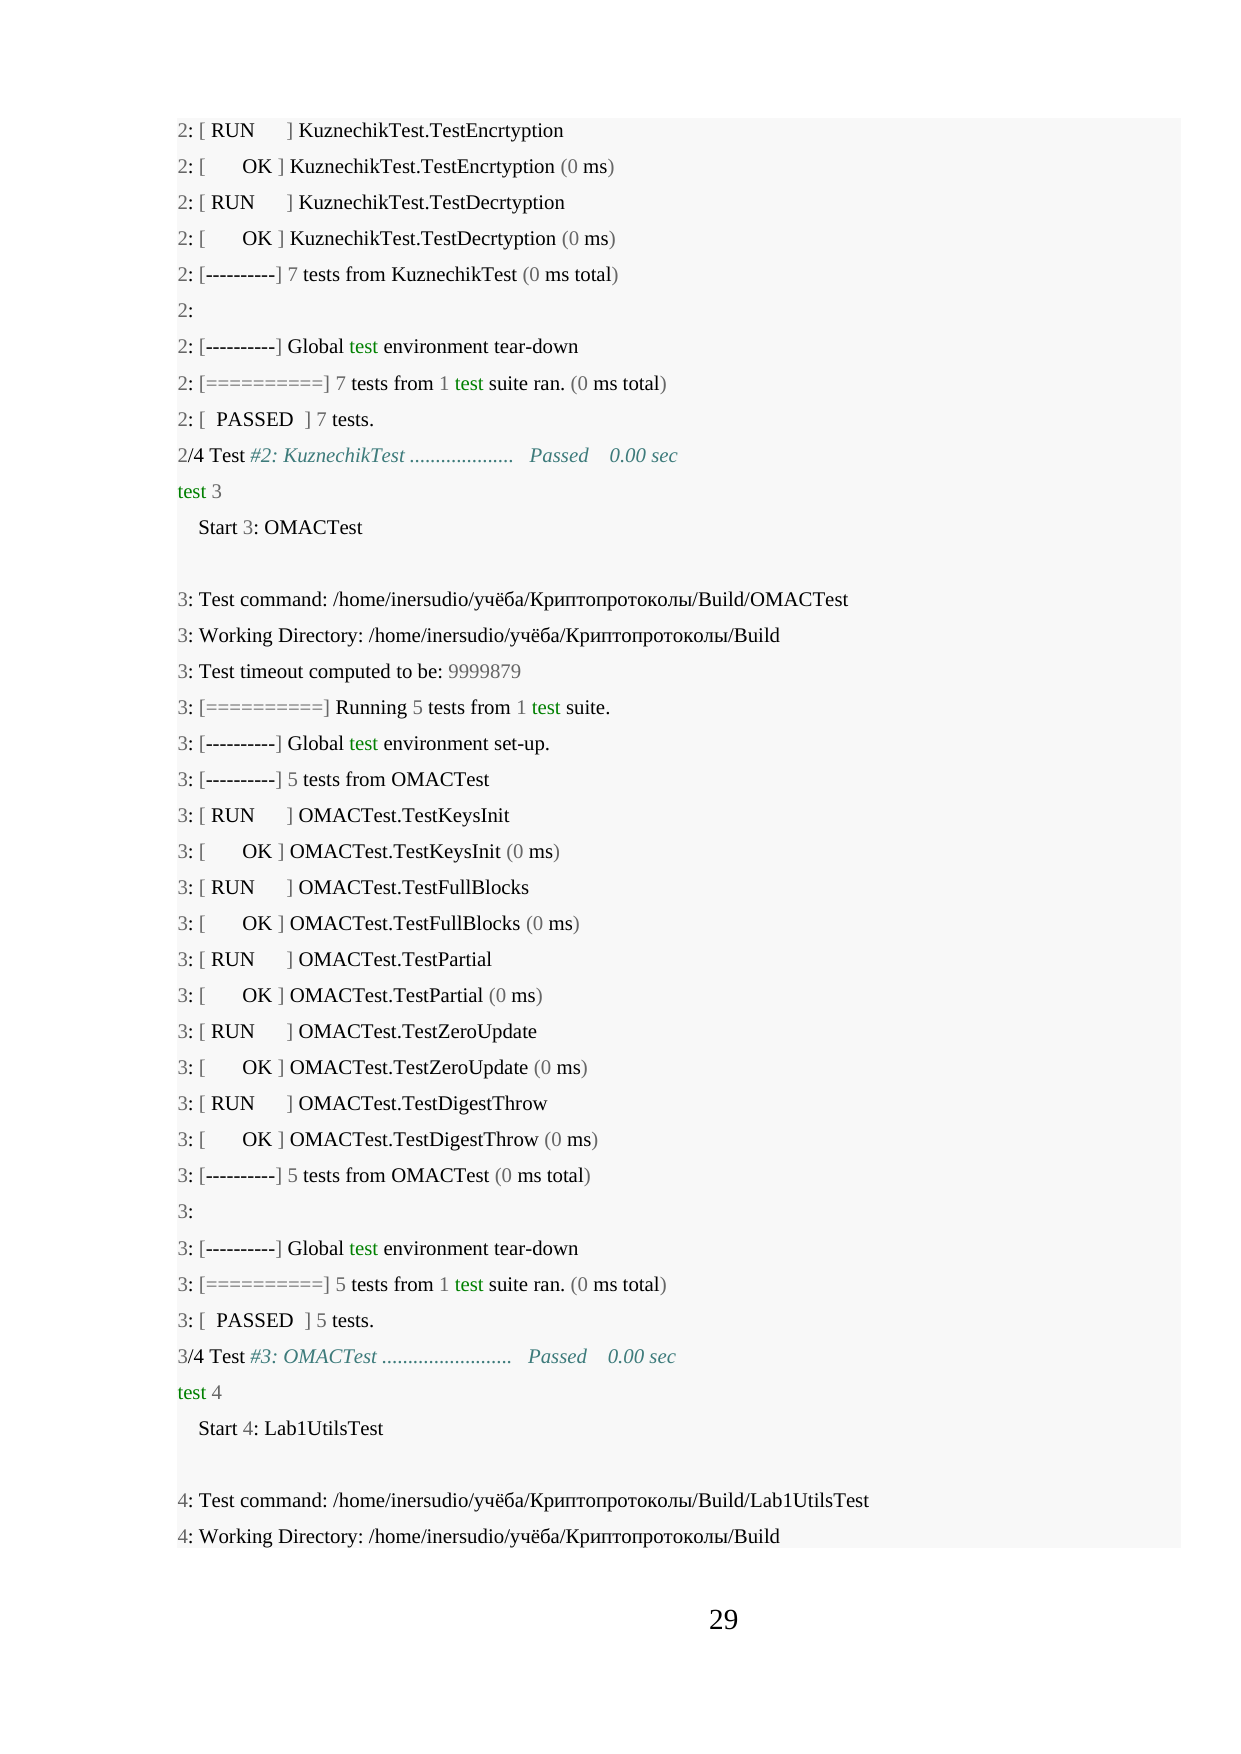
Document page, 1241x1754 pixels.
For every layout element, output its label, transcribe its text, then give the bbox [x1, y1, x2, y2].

text 3: [ OK ] OMACTest.TestFullBlocks (0 ms) [177, 911, 1181, 935]
text 3: [----------] 5 tests from OMACTest (0 ms total) [177, 1163, 1181, 1187]
text 3: [==========] Running 5 tests from 1 test suite. [177, 695, 1181, 719]
text 2: [ OK ] KuznechikTest.TestDecrtyption (0 ms) [177, 226, 1181, 250]
text Start 3: OMACTest [177, 514, 1181, 539]
text 2: [ OK ] KuznechikTest.TestEncrtyption (0 ms) [177, 154, 1181, 178]
text 3: [----------] 5 tests from OMACTest [177, 767, 1181, 791]
text 2: [ RUN ] KuznechikTest.TestDecrtyption [177, 190, 1181, 214]
text 2: [177, 298, 1181, 322]
text 3: [ RUN ] OMACTest.TestKeysInit [177, 803, 1181, 827]
text Start 4: Lab1UtilsTest [177, 1416, 1181, 1440]
text 2: [----------] 7 tests from KuznechikTest (0 ms total) [177, 262, 1181, 286]
text 3: Working Directory: /home/inersudio/учёба/Криптопротоколы/Build [177, 623, 1181, 647]
text 3: [ OK ] OMACTest.TestKeysInit (0 ms) [177, 839, 1181, 863]
text test 4 [177, 1379, 1181, 1404]
text 3: [ RUN ] OMACTest.TestZeroUpdate [177, 1019, 1181, 1043]
text 3: [ OK ] OMACTest.TestPartial (0 ms) [177, 983, 1181, 1007]
text 3: Test timeout computed to be: 9999879 [177, 659, 1181, 683]
text 2/4 Test #2: KuznechikTest .................... Passed 0.00 sec [177, 442, 1181, 467]
text 3: [ RUN ] OMACTest.TestPartial [177, 947, 1181, 971]
text 4: Working Directory: /home/inersudio/учёба/Криптопротоколы/Build [177, 1524, 1181, 1548]
text 3: [==========] 5 tests from 1 test suite ran. (0 ms total) [177, 1271, 1181, 1296]
text 3: [----------] Global test environment set-up. [177, 731, 1181, 755]
text 3: Test command: /home/inersudio/учёба/Криптопротоколы/Build/OMACTest [177, 587, 1181, 611]
text 3: [ OK ] OMACTest.TestDigestThrow (0 ms) [177, 1127, 1181, 1151]
text 3/4 Test #3: OMACTest ......................... Passed 0.00 sec [177, 1343, 1181, 1368]
text 4: Test command: /home/inersudio/учёба/Криптопротоколы/Build/Lab1UtilsTest [177, 1488, 1181, 1512]
text 3: [ RUN ] OMACTest.TestFullBlocks [177, 875, 1181, 899]
text 3: [----------] Global test environment tear-down [177, 1235, 1181, 1259]
text 3: [ RUN ] OMACTest.TestDigestThrow [177, 1091, 1181, 1115]
text 3: [ OK ] OMACTest.TestZeroUpdate (0 ms) [177, 1055, 1181, 1079]
text 2: [ RUN ] KuznechikTest.TestEncrtyption [177, 118, 1181, 142]
text 2: [ PASSED ] 7 tests. [177, 406, 1181, 431]
text 3: [177, 1199, 1181, 1223]
text 2: [==========] 7 tests from 1 test suite ran. (0 ms total) [177, 370, 1181, 394]
text 3: [ PASSED ] 5 tests. [177, 1307, 1181, 1332]
text 2: [----------] Global test environment tear-down [177, 334, 1181, 358]
text test 3 [177, 478, 1181, 503]
